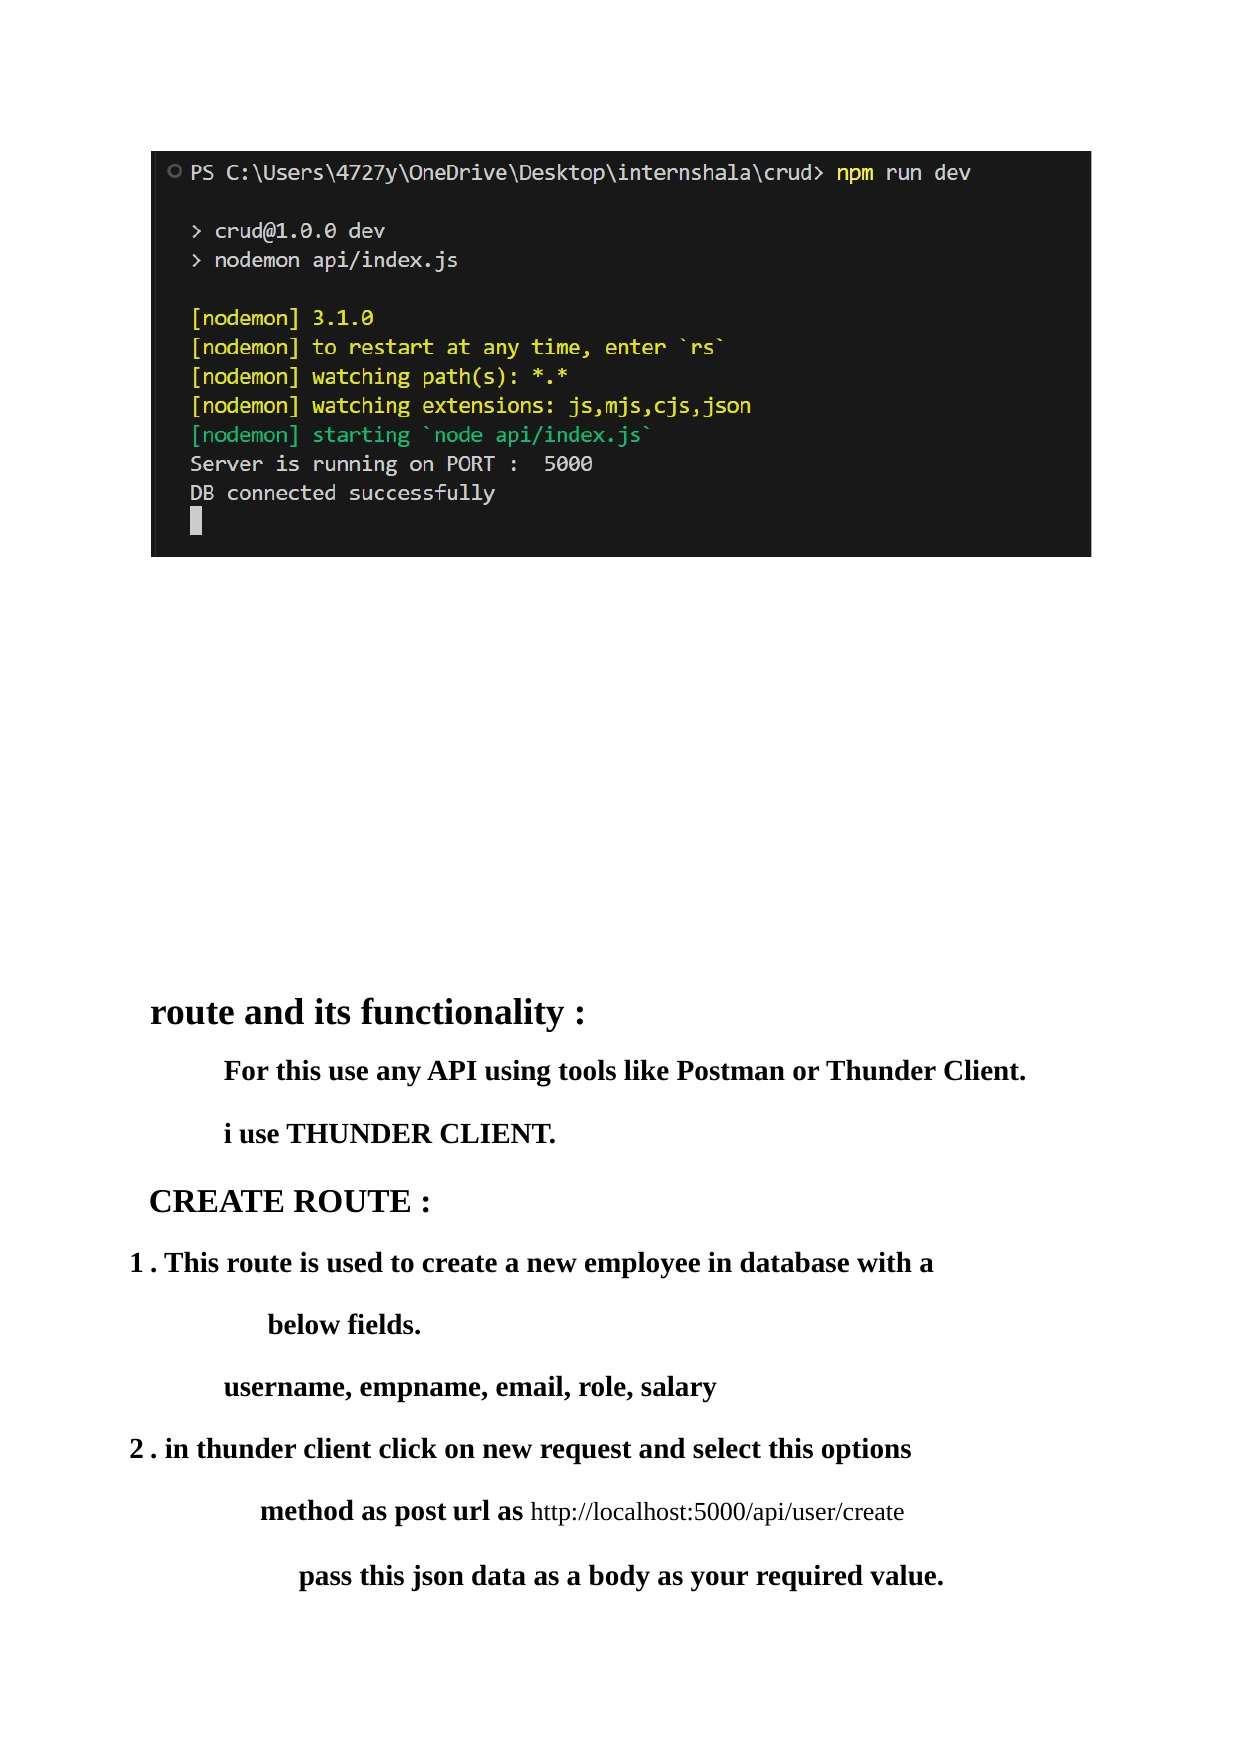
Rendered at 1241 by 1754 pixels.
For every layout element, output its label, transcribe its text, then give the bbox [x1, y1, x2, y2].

list . in thunder client click on new request and select this options [129, 1431, 1097, 1465]
text below fields. [223, 1307, 1097, 1341]
list . This route is used to create a new employee in database with a [129, 1245, 1097, 1278]
text i use THUNDER CLIENT. [223, 1116, 1097, 1149]
text method as post url as http://localhost:5000/api/user/create pass this json data as a body as your required value. [223, 1493, 947, 1591]
text route and its functionality : [150, 990, 1097, 1033]
picture [151, 151, 1092, 557]
text username, empname, email, role, salary [223, 1369, 1097, 1403]
text For this use any API using tools like Postman or Thunder Client. [223, 1053, 1097, 1087]
text CREATE ROUTE : [148, 1182, 1097, 1220]
